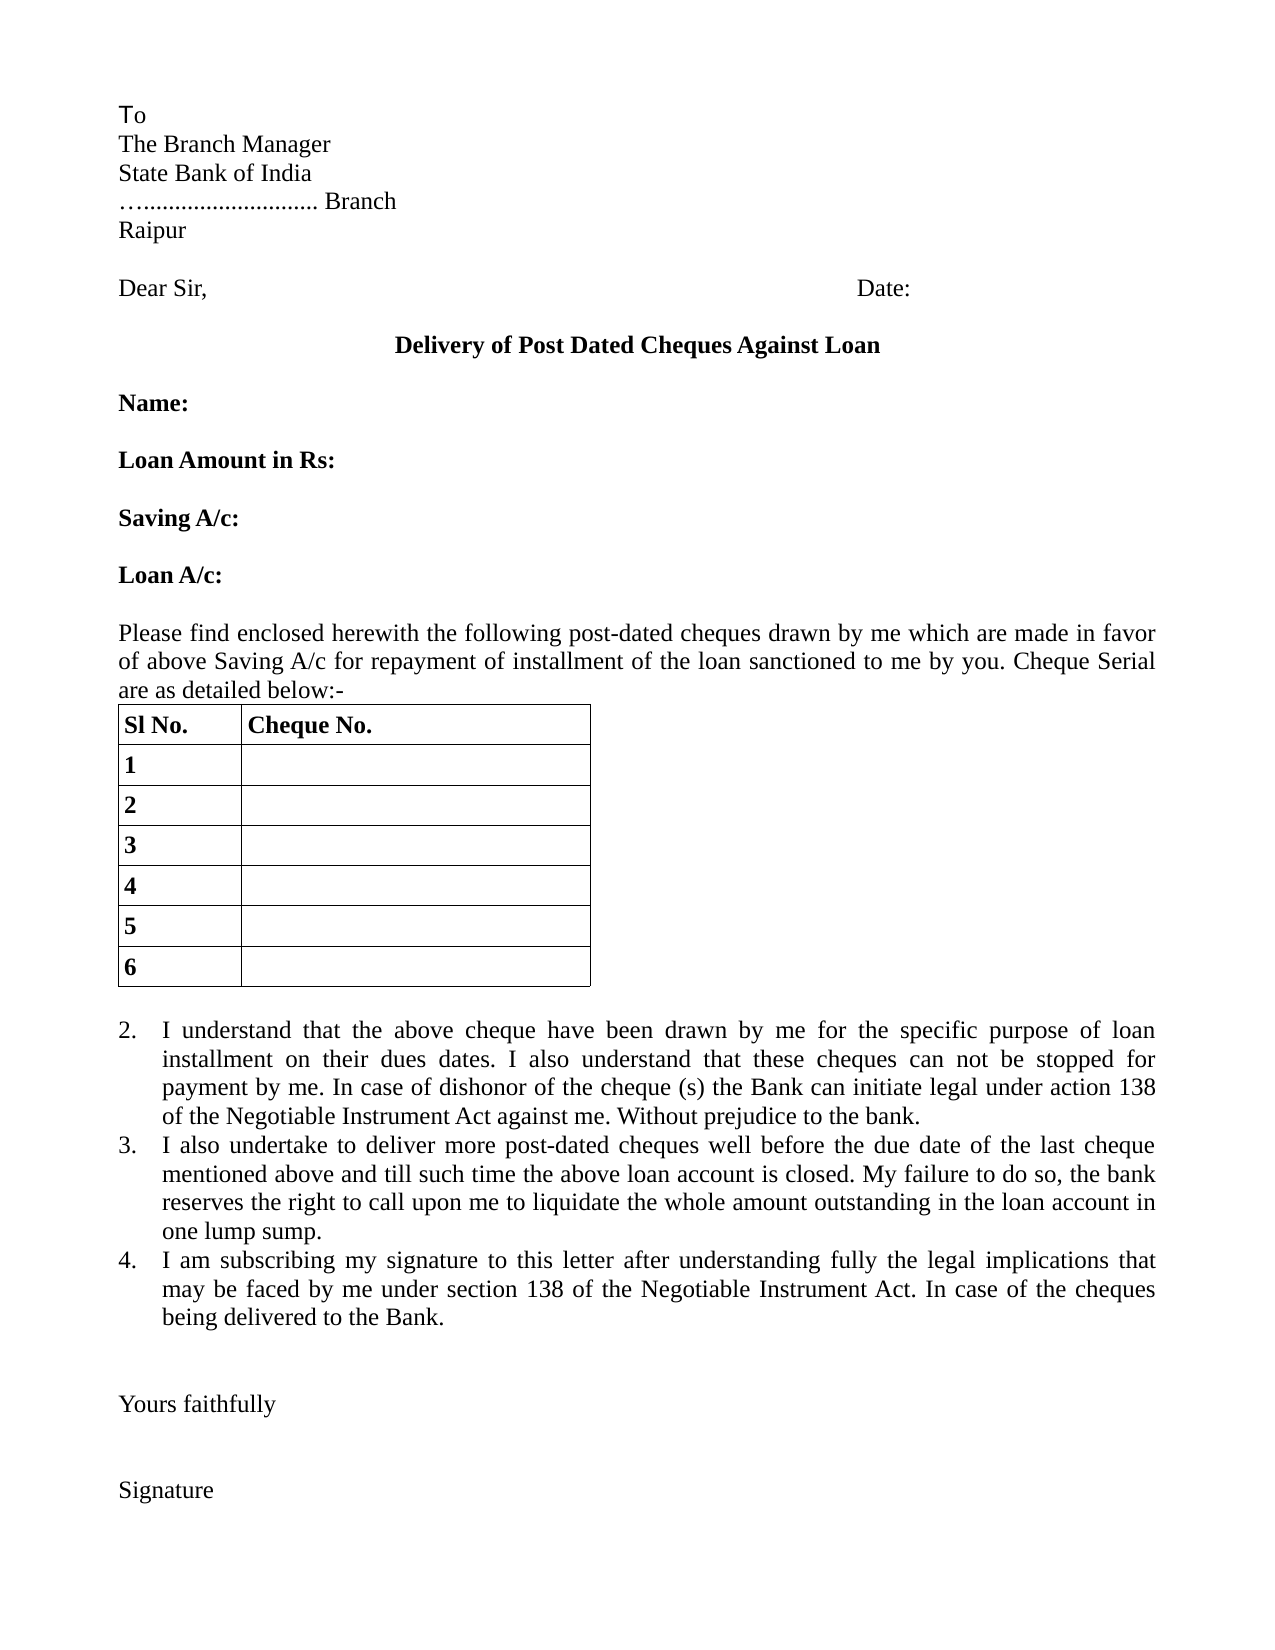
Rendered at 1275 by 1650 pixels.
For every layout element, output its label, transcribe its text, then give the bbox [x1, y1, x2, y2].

table_cell [242, 786, 590, 825]
text …............................ Branch [118, 186, 1157, 215]
table_cell [242, 906, 590, 946]
text Name: [118, 388, 1157, 416]
text Yours faithfully [118, 1389, 1157, 1417]
table_header Sl No. [119, 705, 241, 744]
text Signature [118, 1475, 1157, 1504]
text Dear Sir, Date: [118, 273, 1157, 301]
table_cell 2 [119, 786, 241, 825]
list I understand that the above cheque have been drawn by me for the specific purpose of loan installment on their dues dates. I also understand that these cheques can not be stopped for payment by me. In case of dishonor of the cheque (s) the Bank can initiate legal under action 138 of the Negotiable Instrument Act against me. Without prejudice to the bank. [118, 1015, 1157, 1130]
table_cell 6 [119, 947, 241, 986]
table_cell 1 [119, 745, 241, 784]
table_cell [242, 745, 590, 784]
text Raipur [118, 215, 1157, 244]
text Saving A/c: [118, 503, 1157, 531]
table_cell [242, 866, 590, 905]
list I also undertake to deliver more post-dated cheques well before the due date of the last cheque mentioned above and till such time the above loan account is closed. My failure to do so, the bank reserves the right to call upon me to liquidate the whole amount outstanding in the loan account in one lump sump. [118, 1130, 1157, 1245]
text Please find enclosed herewith the following post-dated cheques drawn by me which are made in favor of above Saving A/c for repayment of installment of the loan sanctioned to me by you. Cheque Serial are as detailed below:- [118, 618, 1157, 704]
list I am subscribing my signature to this letter after understanding fully the legal implications that may be faced by me under section 138 of the Negotiable Instrument Act. In case of the cheques being delivered to the Bank. [118, 1245, 1157, 1331]
table_header Cheque No. [242, 705, 590, 744]
table_cell [242, 947, 590, 986]
text Loan Amount in Rs: [118, 445, 1157, 503]
text The Branch Manager [118, 129, 1157, 158]
text State Bank of India [118, 158, 1157, 186]
text To [118, 100, 1157, 129]
table_cell 4 [119, 866, 241, 905]
text Delivery of Post Dated Cheques Against Loan [118, 330, 1157, 359]
table_cell 3 [119, 826, 241, 865]
text Loan A/c: [118, 560, 1157, 589]
table_cell [242, 826, 590, 865]
table_cell 5 [119, 906, 241, 946]
